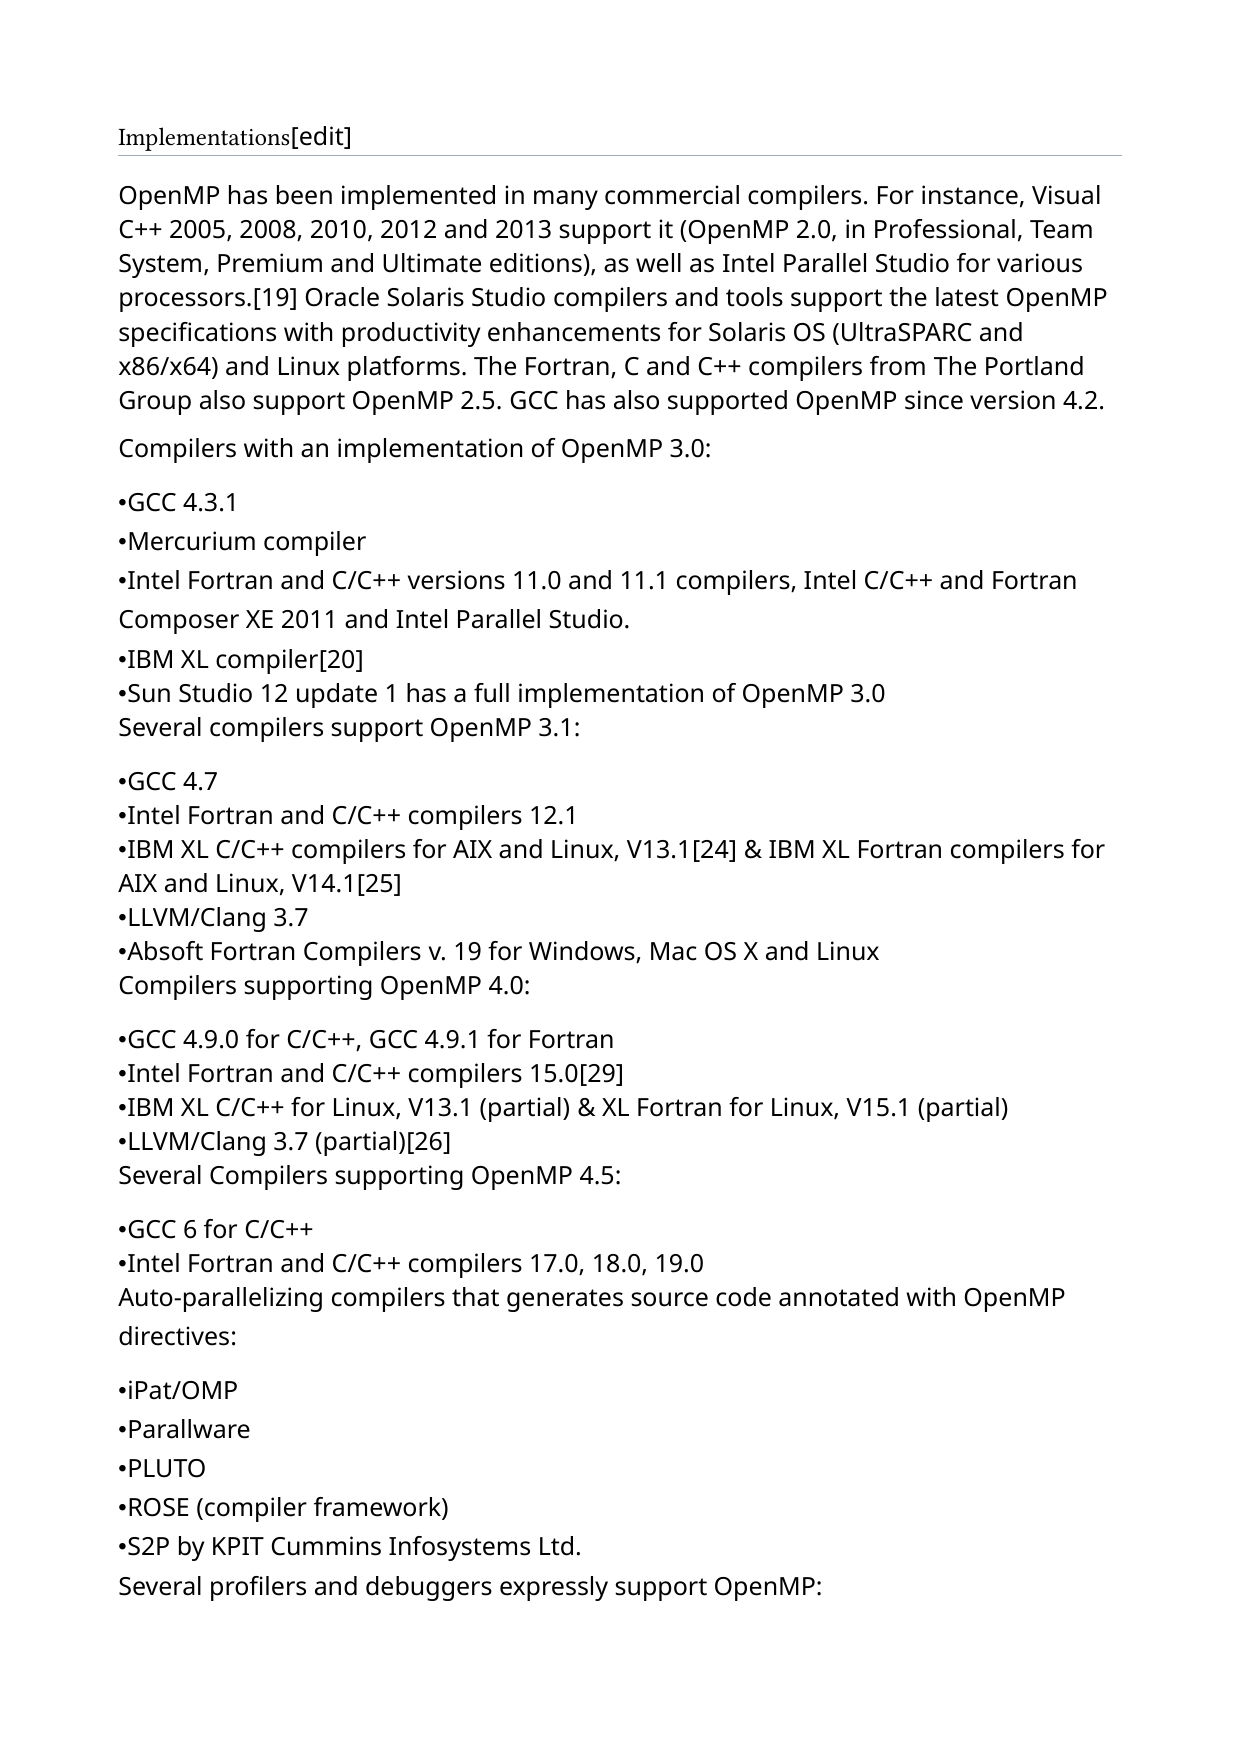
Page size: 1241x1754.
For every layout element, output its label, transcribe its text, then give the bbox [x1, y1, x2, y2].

list IBM XL C/C++ for Linux, V13.1 (partial) & XL Fortran for Linux, V15.1 (partial) [118, 1089, 1122, 1123]
list LLVM/Clang 3.7 [118, 899, 1122, 933]
text Several compilers support OpenMP 3.1: [118, 709, 1122, 743]
list IBM XL C/C++ compilers for AIX and Linux, V13.1[24] & IBM XL Fortran compilers for AIX and Linux, V14.1[25] [118, 831, 1122, 899]
text Compilers with an implementation of OpenMP 3.0: [118, 431, 1122, 465]
list Intel Fortran and C/C++ versions 11.0 and 11.1 compilers, Intel C/C++ and Fortran Composer XE 2011 and Intel Parallel Studio. [118, 563, 1122, 636]
list GCC 4.9.0 for C/C++, GCC 4.9.1 for Fortran [118, 1021, 1122, 1055]
list ROSE (compiler framework) [118, 1490, 1122, 1524]
list Mercurium compiler [118, 524, 1122, 558]
list GCC 4.7 [118, 763, 1122, 797]
text Several Compilers supporting OpenMP 4.5: [118, 1158, 1122, 1192]
list Intel Fortran and C/C++ compilers 12.1 [118, 797, 1122, 831]
subtitle Implementations[edit] [118, 118, 1122, 155]
list LLVM/Clang 3.7 (partial)[26] [118, 1123, 1122, 1158]
text Compilers supporting OpenMP 4.0: [118, 968, 1122, 1002]
list GCC 4.3.1 [118, 485, 1122, 519]
list IBM XL compiler[20] [118, 641, 1122, 675]
text Auto-parallelizing compilers that generates source code annotated with OpenMP directives: [118, 1279, 1122, 1353]
text OpenMP has been implemented in many commercial compilers. For instance, Visual C++ 2005, 2008, 2010, 2012 and 2013 support it (OpenMP 2.0, in Professional, Team System, Premium and Ultimate editions), as well as Intel Parallel Studio for various processors.[19] Oracle Solaris Studio compilers and tools support the latest OpenMP specifications with productivity enhancements for Solaris OS (UltraSPARC and x86/x64) and Linux platforms. The Fortran, C and C++ compilers from The Portland Group also support OpenMP 2.5. GCC has also supported OpenMP since version 4.2. [118, 178, 1122, 416]
text Several profilers and debuggers expressly support OpenMP: [118, 1568, 1122, 1602]
list Sun Studio 12 update 1 has a full implementation of OpenMP 3.0 [118, 675, 1122, 709]
list Intel Fortran and C/C++ compilers 15.0[29] [118, 1055, 1122, 1089]
list GCC 6 for C/C++ [118, 1211, 1122, 1245]
list PLUTO [118, 1451, 1122, 1485]
list iPat/OMP [118, 1372, 1122, 1406]
list Intel Fortran and C/C++ compilers 17.0, 18.0, 19.0 [118, 1245, 1122, 1279]
list S2P by KPIT Cummins Infosystems Ltd. [118, 1529, 1122, 1563]
list Absoft Fortran Compilers v. 19 for Windows, Mac OS X and Linux [118, 933, 1122, 968]
list Parallware [118, 1412, 1122, 1446]
